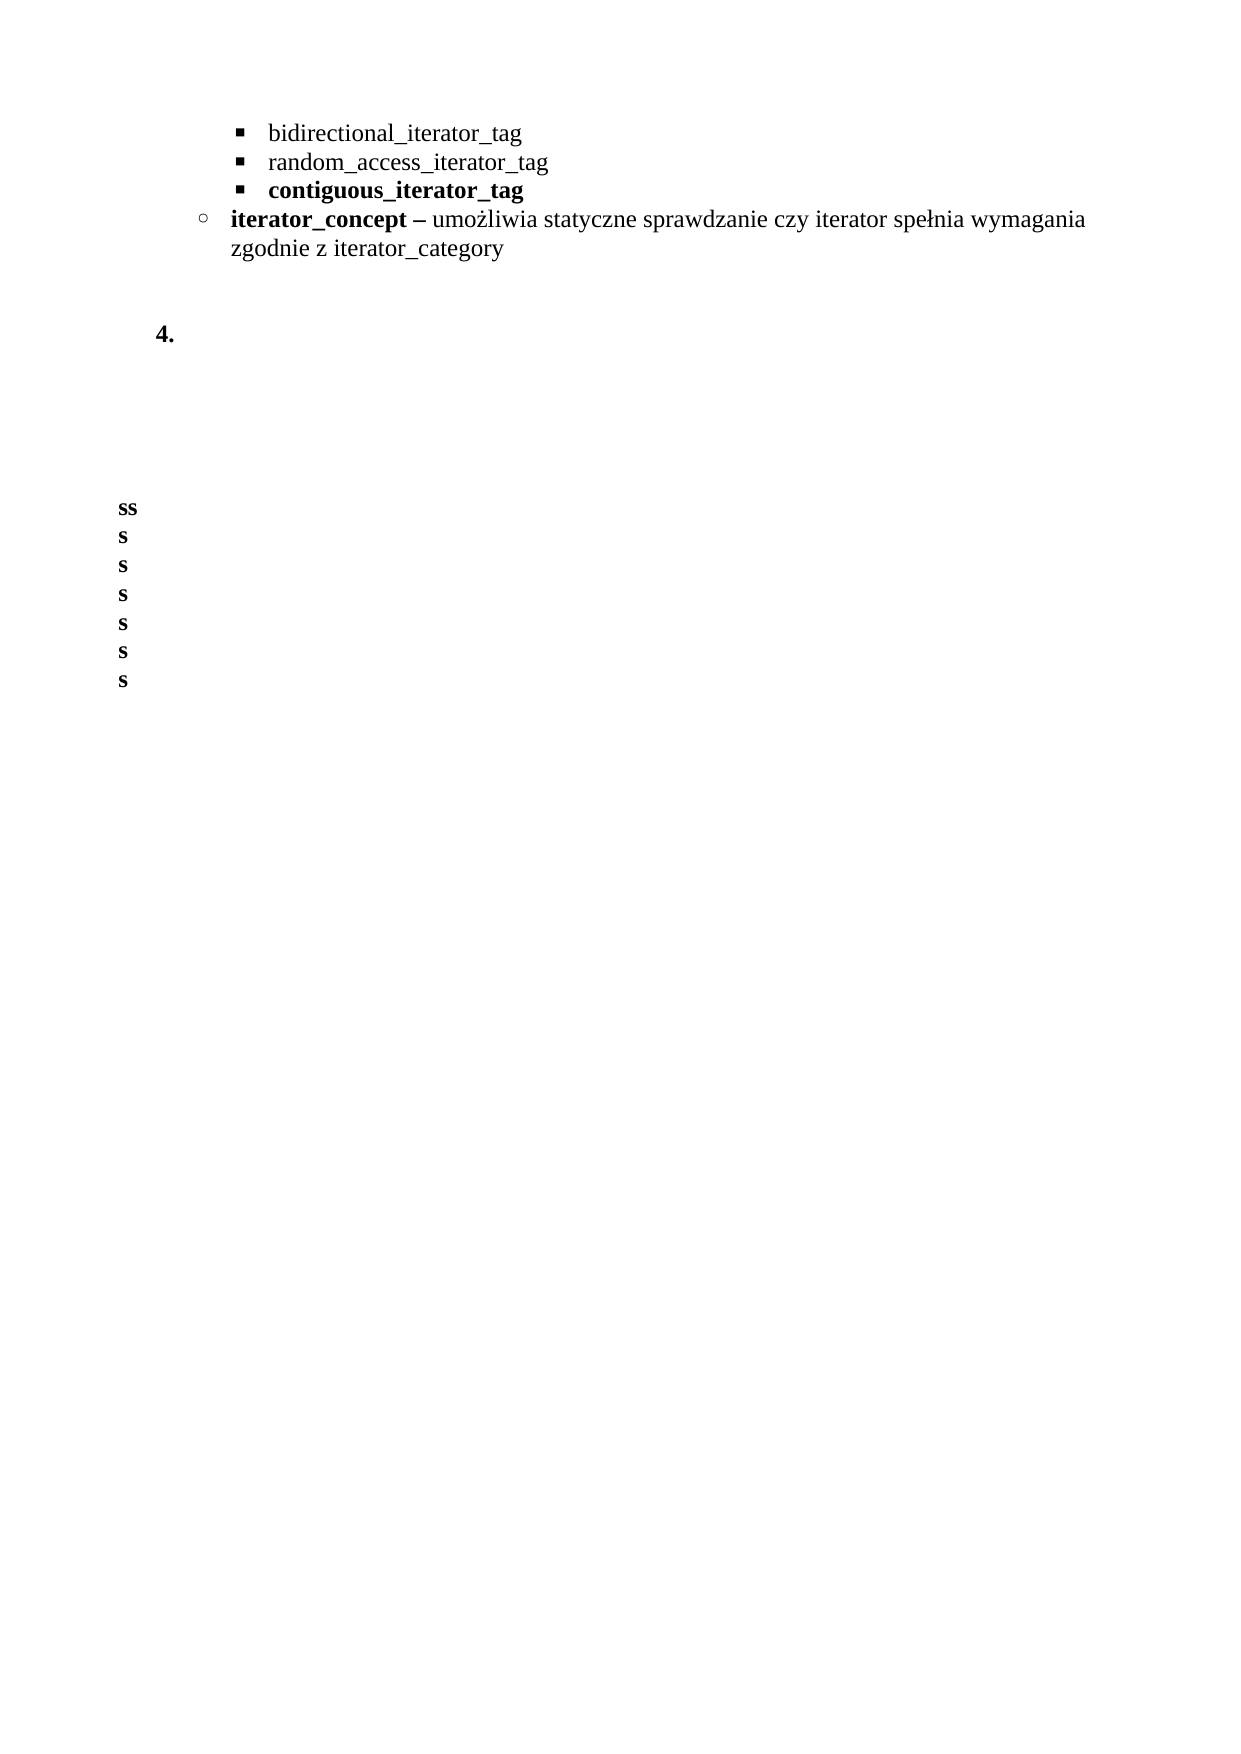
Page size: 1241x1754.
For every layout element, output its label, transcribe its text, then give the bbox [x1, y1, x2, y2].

list bidirectional_iterator_tag [231, 118, 1122, 147]
text ss [118, 492, 1122, 521]
text s [118, 521, 1122, 549]
list contiguous_iterator_tag [231, 176, 1122, 204]
text s [118, 549, 1122, 578]
list random_access_iterator_tag [231, 147, 1122, 176]
text s [118, 607, 1122, 636]
text s [118, 636, 1122, 664]
text s [118, 578, 1122, 607]
list iterator_concept – umożliwia statyczne sprawdzanie czy iterator spełnia wymagania zgodnie z iterator_category [193, 204, 1122, 262]
text s [118, 664, 1122, 693]
